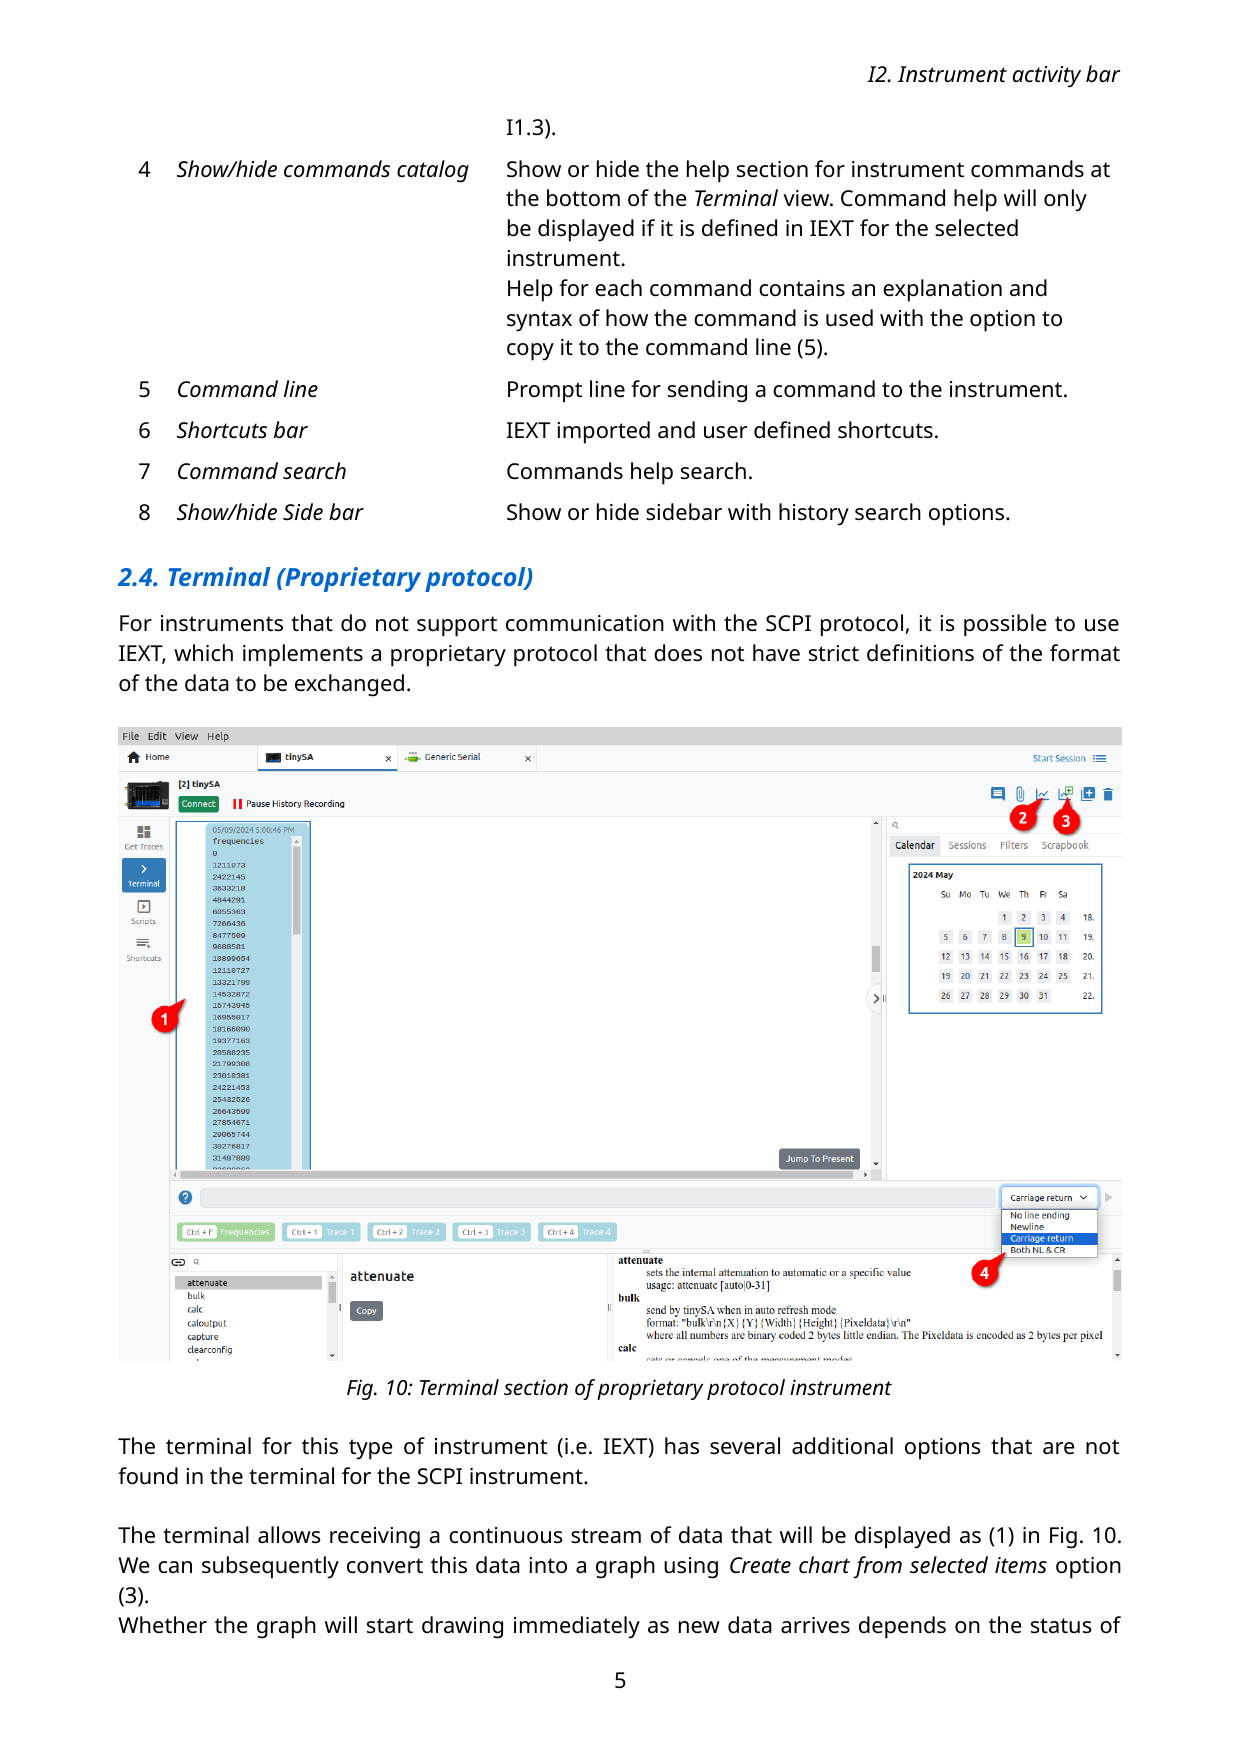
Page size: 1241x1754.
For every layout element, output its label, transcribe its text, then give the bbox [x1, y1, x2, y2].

table_cell I1.3). [500, 107, 1123, 148]
text For instruments that do not support communication with the SCPI protocol, it is possible to use IEXT, which implements a proprietary protocol that does not have strict definitions of the format of the data to be exchanged. [118, 608, 1122, 698]
table_cell Show/hide commands catalog [171, 148, 500, 368]
text The terminal for this type of instrument (i.e. IEXT) has several additional options that are not found in the terminal for the SCPI instrument. [118, 1431, 1122, 1491]
table_cell Command search [171, 450, 500, 492]
text Whether the graph will start drawing immediately as new data arrives depends on the status of [118, 1610, 1122, 1639]
table_cell Command line [171, 368, 500, 409]
table_cell Show/hide Side bar [171, 492, 500, 533]
table_cell 6 [118, 409, 171, 450]
subtitle Terminal (Proprietary protocol) [118, 559, 1122, 593]
text Fig. 10: Terminal section of proprietary protocol instrument [118, 1361, 1122, 1401]
table_cell Shortcuts bar [171, 409, 500, 450]
table_cell [118, 107, 171, 148]
table_cell Show or hide sidebar with history search options. [500, 492, 1123, 533]
table_cell 8 [118, 492, 171, 533]
picture [118, 727, 1123, 1361]
table_cell [171, 107, 500, 148]
table_cell 7 [118, 450, 171, 492]
table_cell Commands help search. [500, 450, 1123, 492]
text The terminal allows receiving a continuous stream of data that will be displayed as (1) in Fig. 10. We can subsequently convert this data into a graph using Create chart from selected items option (3). [118, 1520, 1122, 1610]
table_cell Prompt line for sending a command to the instrument. [500, 368, 1123, 409]
table_cell Show or hide the help section for instrument commands at the bottom of the Terminal view. Command help will only be displayed if it is defined in IEXT for the selected instrument. Help for each command contains an explanation and syntax of how the command is used with the option to copy it to the command line (5). [500, 148, 1123, 368]
table_cell 5 [118, 368, 171, 409]
table_cell 4 [118, 148, 171, 368]
table_cell IEXT imported and user defined shortcuts. [500, 409, 1123, 450]
